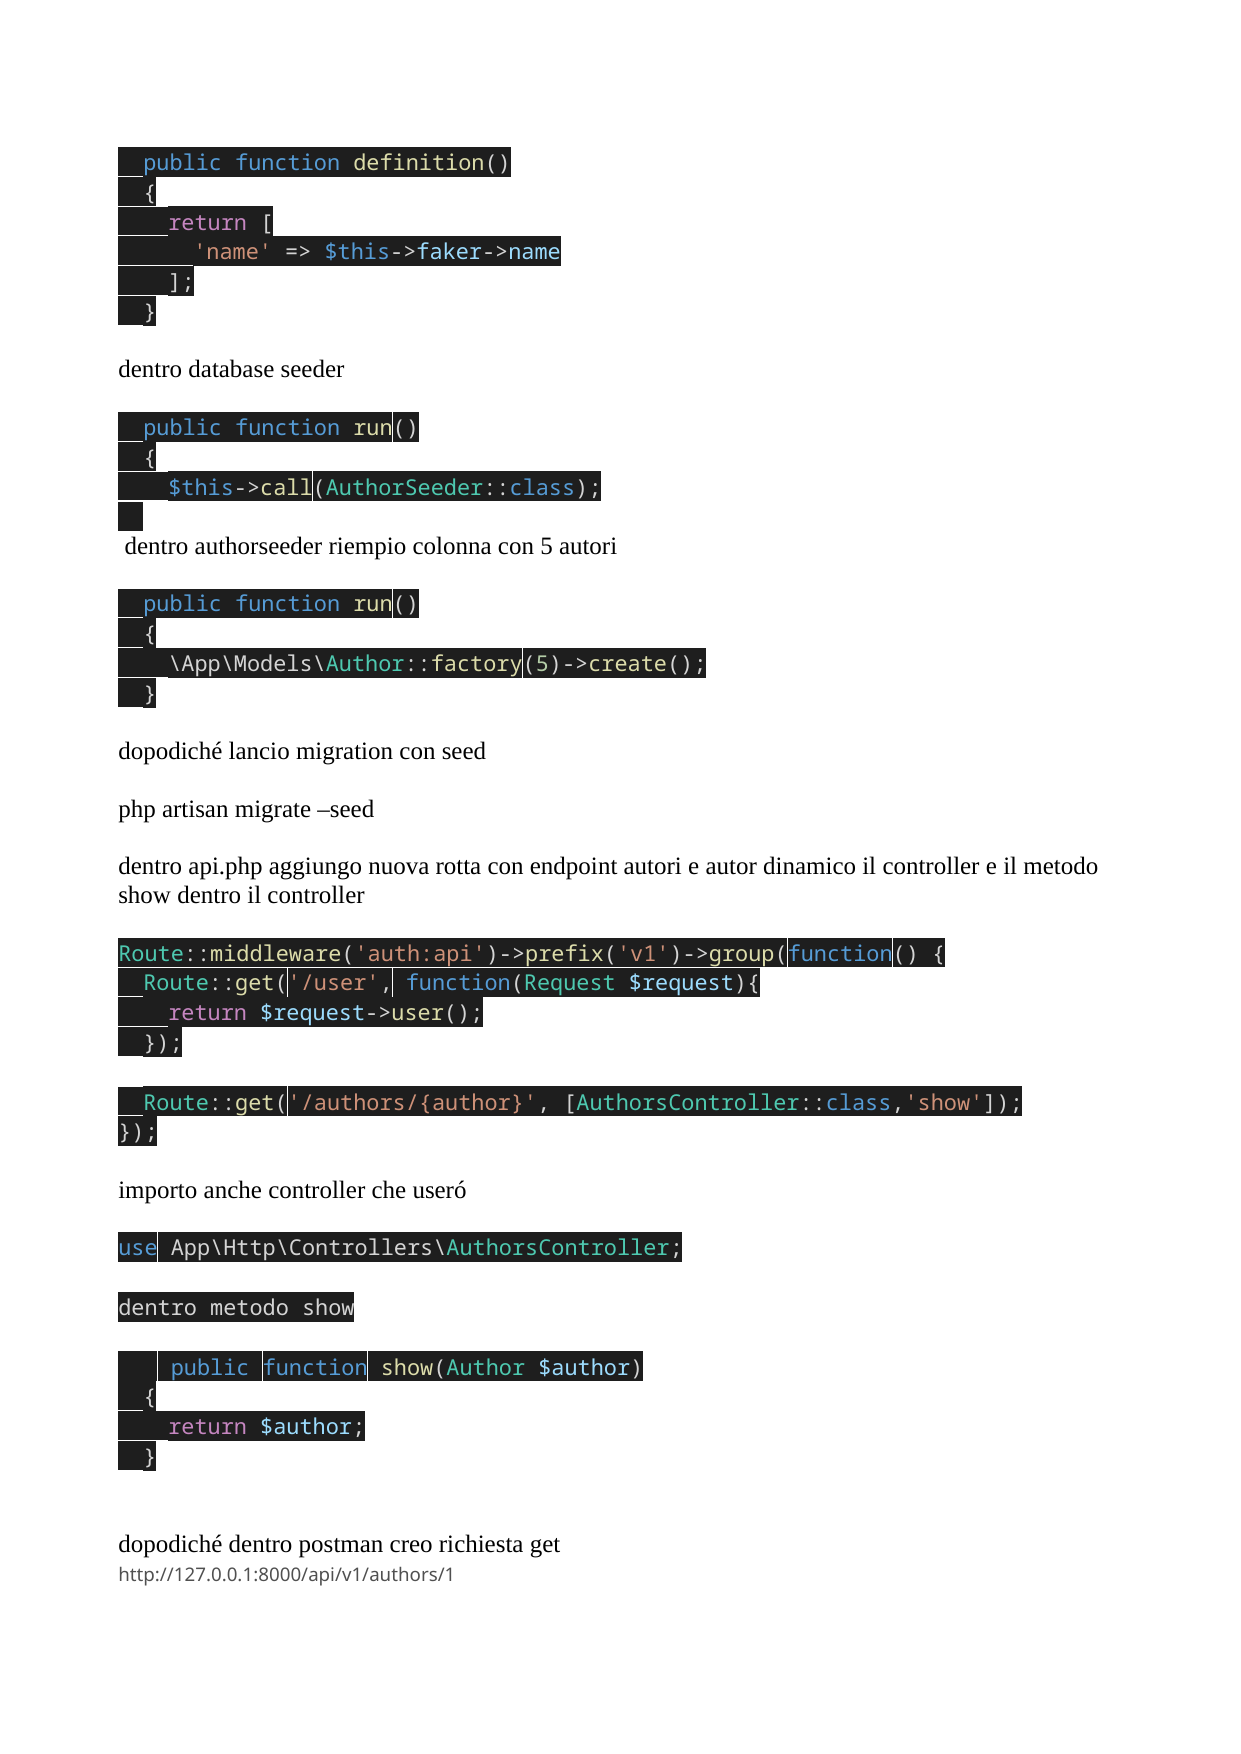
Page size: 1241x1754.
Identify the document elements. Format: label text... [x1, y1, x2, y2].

text return $request->user(); [118, 997, 1122, 1027]
text ]; [118, 266, 1122, 296]
text \App\Models\Author::factory(5)->create(); [118, 648, 1122, 678]
text { [118, 618, 1122, 648]
text php artisan migrate –seed [118, 794, 1122, 823]
text dentro authorseeder riempio colonna con 5 autori [118, 531, 1122, 560]
text $this->call(AuthorSeeder::class); [118, 471, 1122, 501]
text dopodiché lancio migration con seed [118, 736, 1122, 765]
text return [ [118, 206, 1122, 236]
text }); [118, 1027, 1122, 1057]
text public function definition() [118, 147, 1122, 177]
text { [118, 1381, 1122, 1411]
text dentro database seeder [118, 354, 1122, 383]
text use App\Http\Controllers\AuthorsController; [118, 1232, 1122, 1262]
text Route::get('/user', function(Request $request){ [118, 967, 1122, 997]
text Route::middleware('auth:api')->prefix('v1')->group(function() { [118, 938, 1122, 967]
text importo anche controller che useró [118, 1175, 1122, 1203]
text return $author; [118, 1411, 1122, 1441]
text } [118, 678, 1122, 708]
text public function run() [118, 412, 1122, 442]
text }); [118, 1116, 1122, 1146]
text public function run() [118, 588, 1122, 618]
text http://127.0.0.1:8000/api/v1/authors/1 [118, 1558, 1122, 1587]
text public function show(Author $author) [118, 1351, 1122, 1381]
text Route::get('/authors/{author}', [AuthorsController::class,'show']); [118, 1086, 1122, 1116]
text dentro api.php aggiungo nuova rotta con endpoint autori e autor dinamico il controller e il metodo show dentro il controller [118, 851, 1122, 909]
text } [118, 296, 1122, 326]
text { [118, 177, 1122, 206]
text } [118, 1441, 1122, 1471]
text 'name' => $this->faker->name [118, 236, 1122, 266]
text dopodiché dentro postman creo richiesta get [118, 1529, 1122, 1558]
text { [118, 442, 1122, 471]
text dentro metodo show [118, 1292, 1122, 1322]
